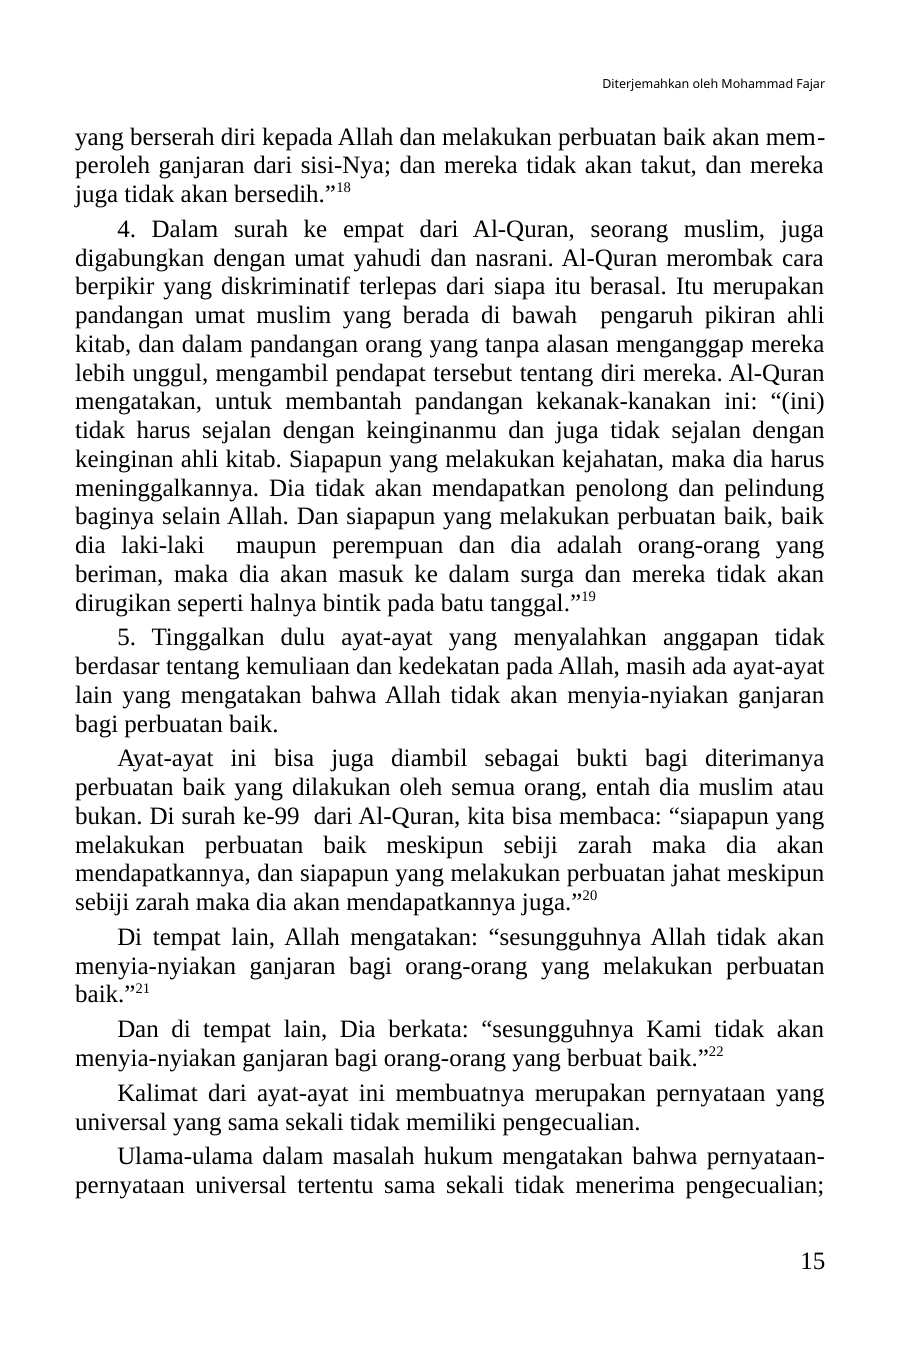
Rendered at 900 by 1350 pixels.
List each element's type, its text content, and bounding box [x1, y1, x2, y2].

text Di tempat lain, Allah mengatakan: “sesungguhnya Allah tidak akan menyia-nyiakan ganjaran bagi orang-orang yang melakukan perbuatan baik.” [75, 922, 825, 1008]
text 5. Tinggalkan dulu ayat-ayat yang menyalahkan anggapan tidak berdasar tentang kemuliaan dan kedekatan pada Allah, masih ada ayat-ayat lain yang mengatakan bahwa Allah tidak akan menyia-nyiakan ganjaran bagi perbuatan baik. [75, 622, 825, 737]
text yang berserah diri kepada Allah dan melakukan perbuatan baik akan mem­peroleh ganjaran dari sisi-Nya; dan mereka tidak akan takut, dan mereka juga tidak akan bersedih.” [75, 122, 825, 208]
text Kalimat dari ayat-ayat ini membuatnya merupakan pernyataan yang universal yang sama sekali tidak memiliki pengecualian. [75, 1078, 825, 1135]
text Ulama-ulama dalam masalah hukum mengatakan bahwa pernyataan-pernyataan universal tertentu sama sekali tidak menerima pengecualian; [75, 1141, 825, 1199]
text Ayat-ayat ini bisa juga diambil sebagai bukti bagi diterimanya perbuatan baik yang dilakukan oleh semua orang, entah dia muslim atau bukan. Di surah ke-99 dari Al-Quran, kita bisa membaca: “siapapun yang melakukan perbuatan baik meskipun sebiji zarah maka dia akan mendapatkannya, dan siapapun yang melakukan perbuatan jahat meskipun sebiji zarah maka dia akan mendapatkannya juga.” [75, 743, 825, 916]
text Dan di tempat lain, Dia berkata: “sesungguhnya Kami tidak akan menyia-nyiakan ganjaran bagi orang-orang yang berbuat baik.” [75, 1014, 825, 1072]
text 4. Dalam surah ke empat dari Al-Quran, seorang muslim, juga digabungkan dengan umat yahudi dan nasrani. Al-Quran merombak cara berpikir yang diskriminatif terlepas dari siapa itu berasal. Itu merupakan pandangan umat muslim yang berada di bawah pengaruh pikiran ahli kitab, dan dalam pandangan orang yang tanpa alasan menganggap mereka lebih unggul, mengambil pendapat tersebut tentang diri mereka. Al-Quran mengatakan, untuk membantah pandangan kekanak-kanakan ini: “(ini) tidak harus sejalan dengan keinginanmu dan juga tidak sejalan dengan keinginan ahli kitab. Siapapun yang melakukan kejahatan, maka dia harus meninggalkannya. Dia tidak akan mendapatkan penolong dan pelindung baginya selain Allah. Dan siapapun yang melakukan perbuatan baik, baik dia laki-laki maupun perempuan dan dia adalah orang-orang yang beriman, maka dia akan masuk ke dalam surga dan mereka tidak akan dirugikan seperti halnya bintik pada batu tanggal.” [75, 214, 825, 616]
